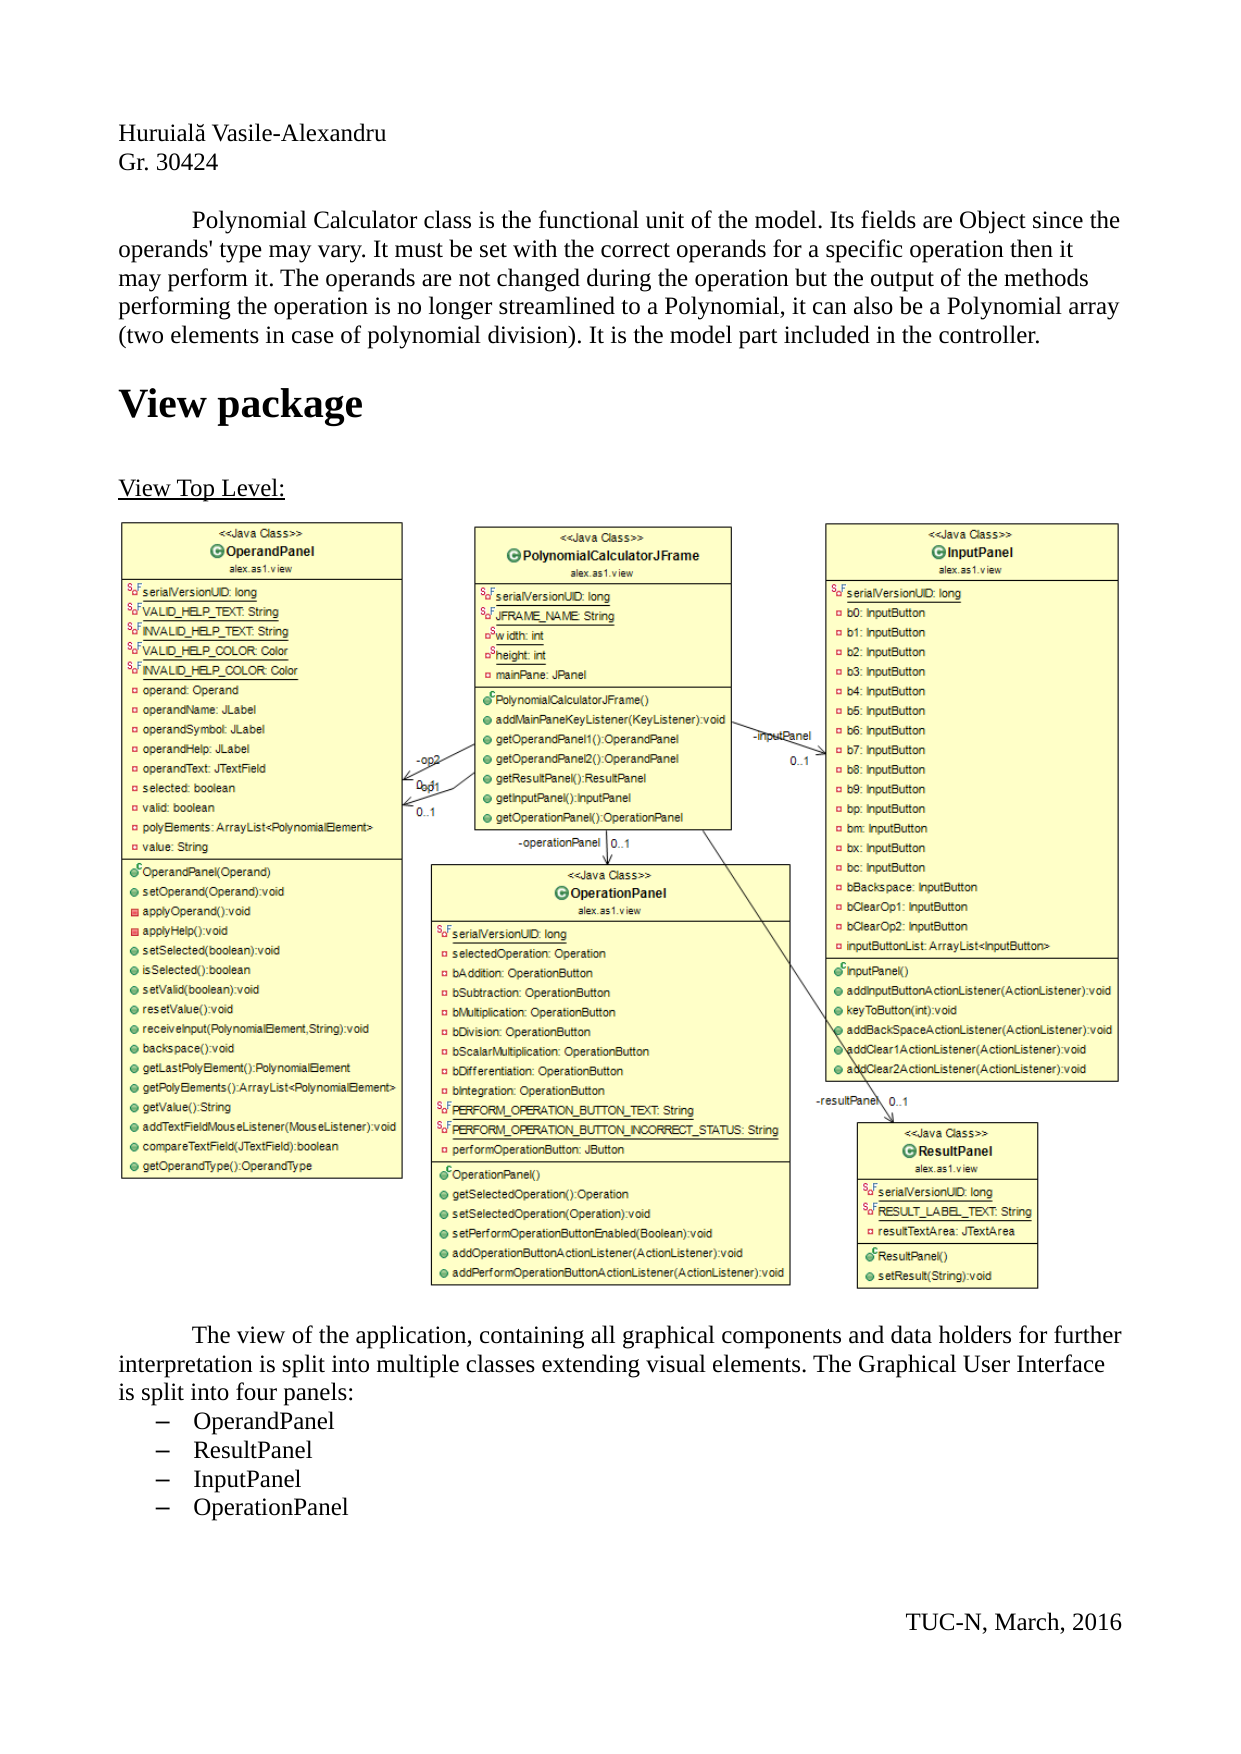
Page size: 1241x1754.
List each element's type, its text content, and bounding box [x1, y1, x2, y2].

picture [118, 520, 1122, 1292]
list ResultPanel [156, 1435, 1122, 1464]
text View Top Level: [118, 473, 1122, 502]
text View package [118, 378, 1122, 426]
list InputPanel [156, 1464, 1122, 1492]
list OperandPanel [156, 1406, 1122, 1435]
text Polynomial Calculator class is the functional unit of the model. Its fields are Object since the operands' type may vary. It must be set with the correct operands for a specific operation then it may perform it. The operands are not changed during the operation but the output of the methods performing the operation is no longer streamlined to a Polynomial, it can also be a Polynomial array (two elements in case of polynomial division). It is the model part included in the controller. [118, 205, 1122, 349]
list OperationPanel [156, 1492, 1122, 1521]
text The view of the application, containing all graphical components and data holders for further interpretation is split into multiple classes extending visual elements. The Graphical User Interface is split into four panels: [118, 1320, 1122, 1406]
